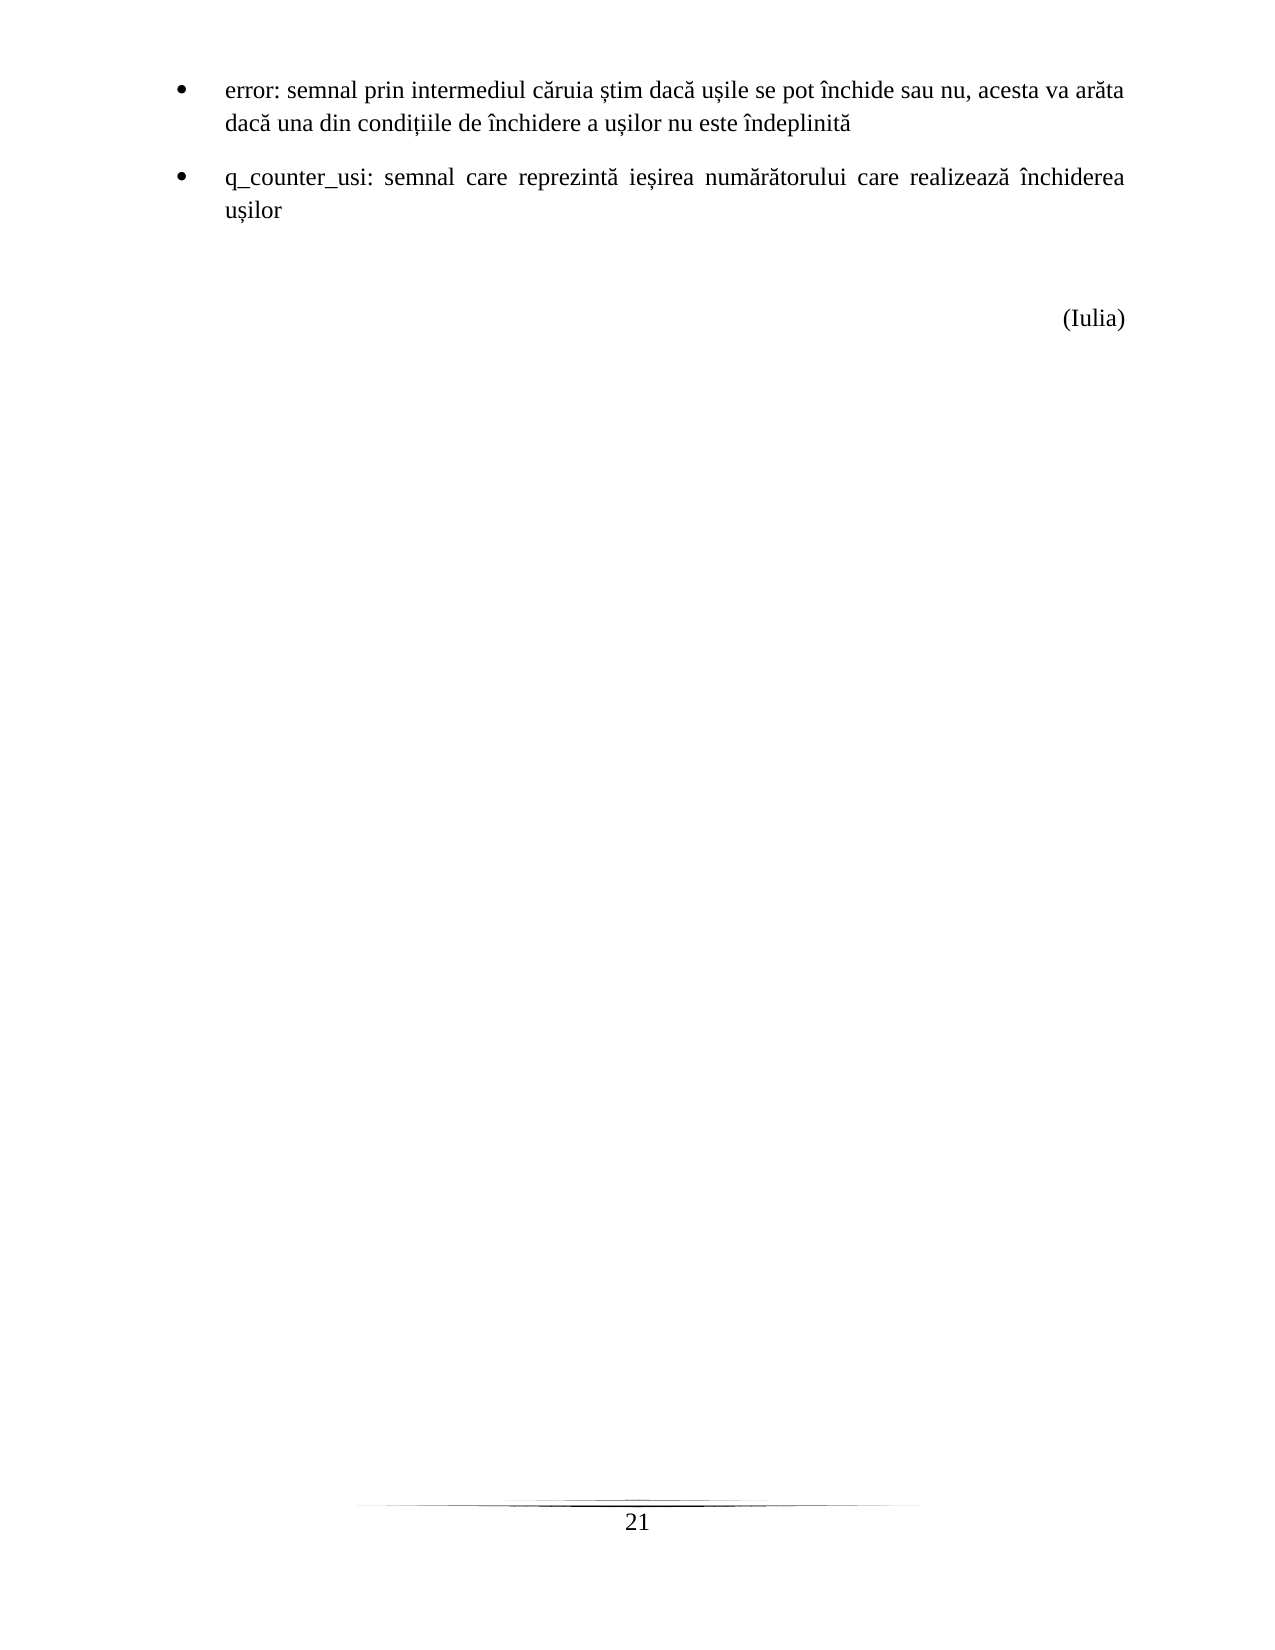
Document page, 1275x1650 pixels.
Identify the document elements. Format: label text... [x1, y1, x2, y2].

text (Iulia) [150, 303, 1125, 331]
list q_counter_usi: semnal care reprezintă ieșirea numărătorului care realizează închiderea ușilor [187, 162, 1125, 224]
list error: semnal prin intermediul căruia știm dacă ușile se pot închide sau nu, acesta va arăta dacă una din condițiile de închidere a ușilor nu este îndeplinită [187, 75, 1125, 137]
